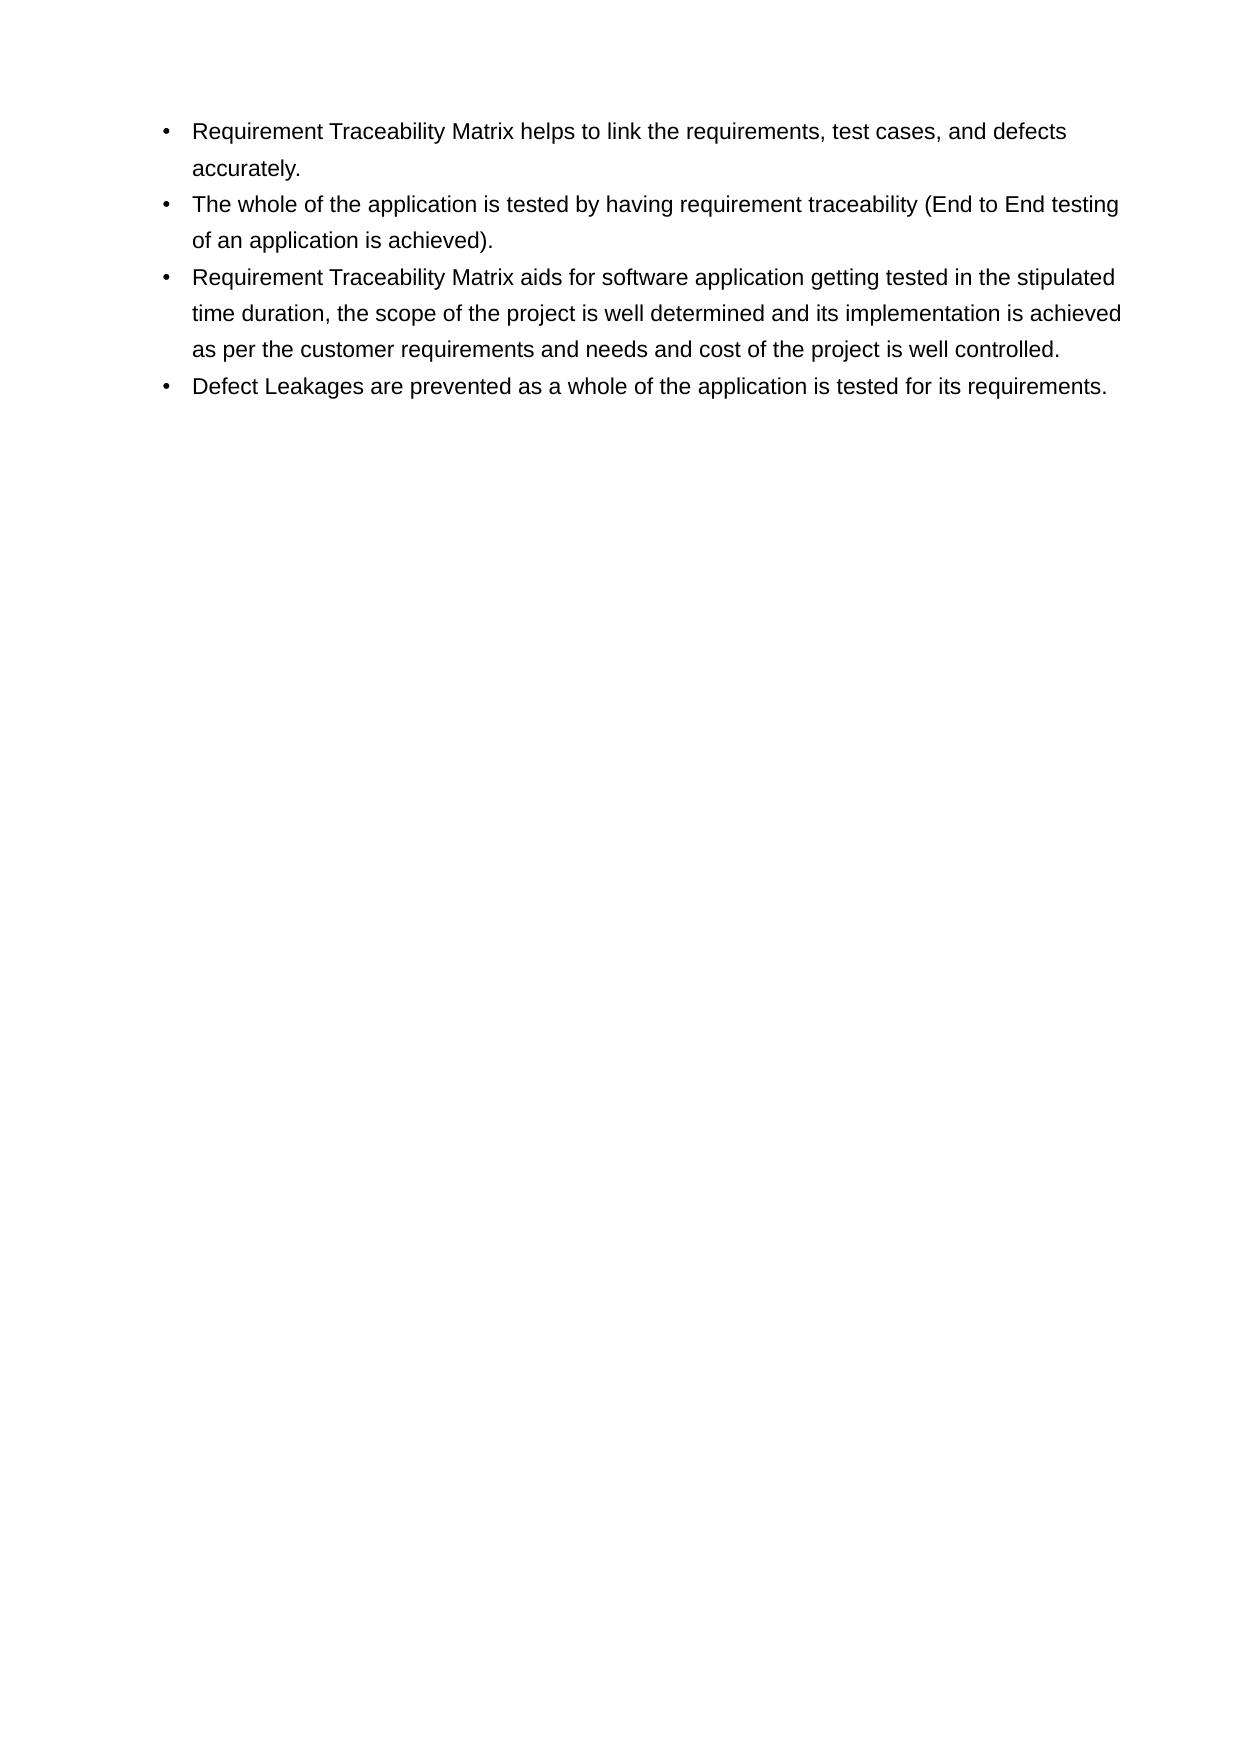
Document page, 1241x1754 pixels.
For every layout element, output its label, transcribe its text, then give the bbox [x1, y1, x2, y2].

list Requirement Traceability Matrix helps to link the requirements, test cases, and defects accurately. [162, 118, 1122, 181]
list Defect Leakages are prevented as a whole of the application is tested for its requirements. [162, 373, 1122, 399]
list The whole of the application is tested by having requirement traceability (End to End testing of an application is achieved). [162, 191, 1122, 253]
list Requirement Traceability Matrix aids for software application getting tested in the stipulated time duration, the scope of the project is well determined and its implementation is achieved as per the customer requirements and needs and cost of the project is well controlled. [162, 263, 1122, 363]
